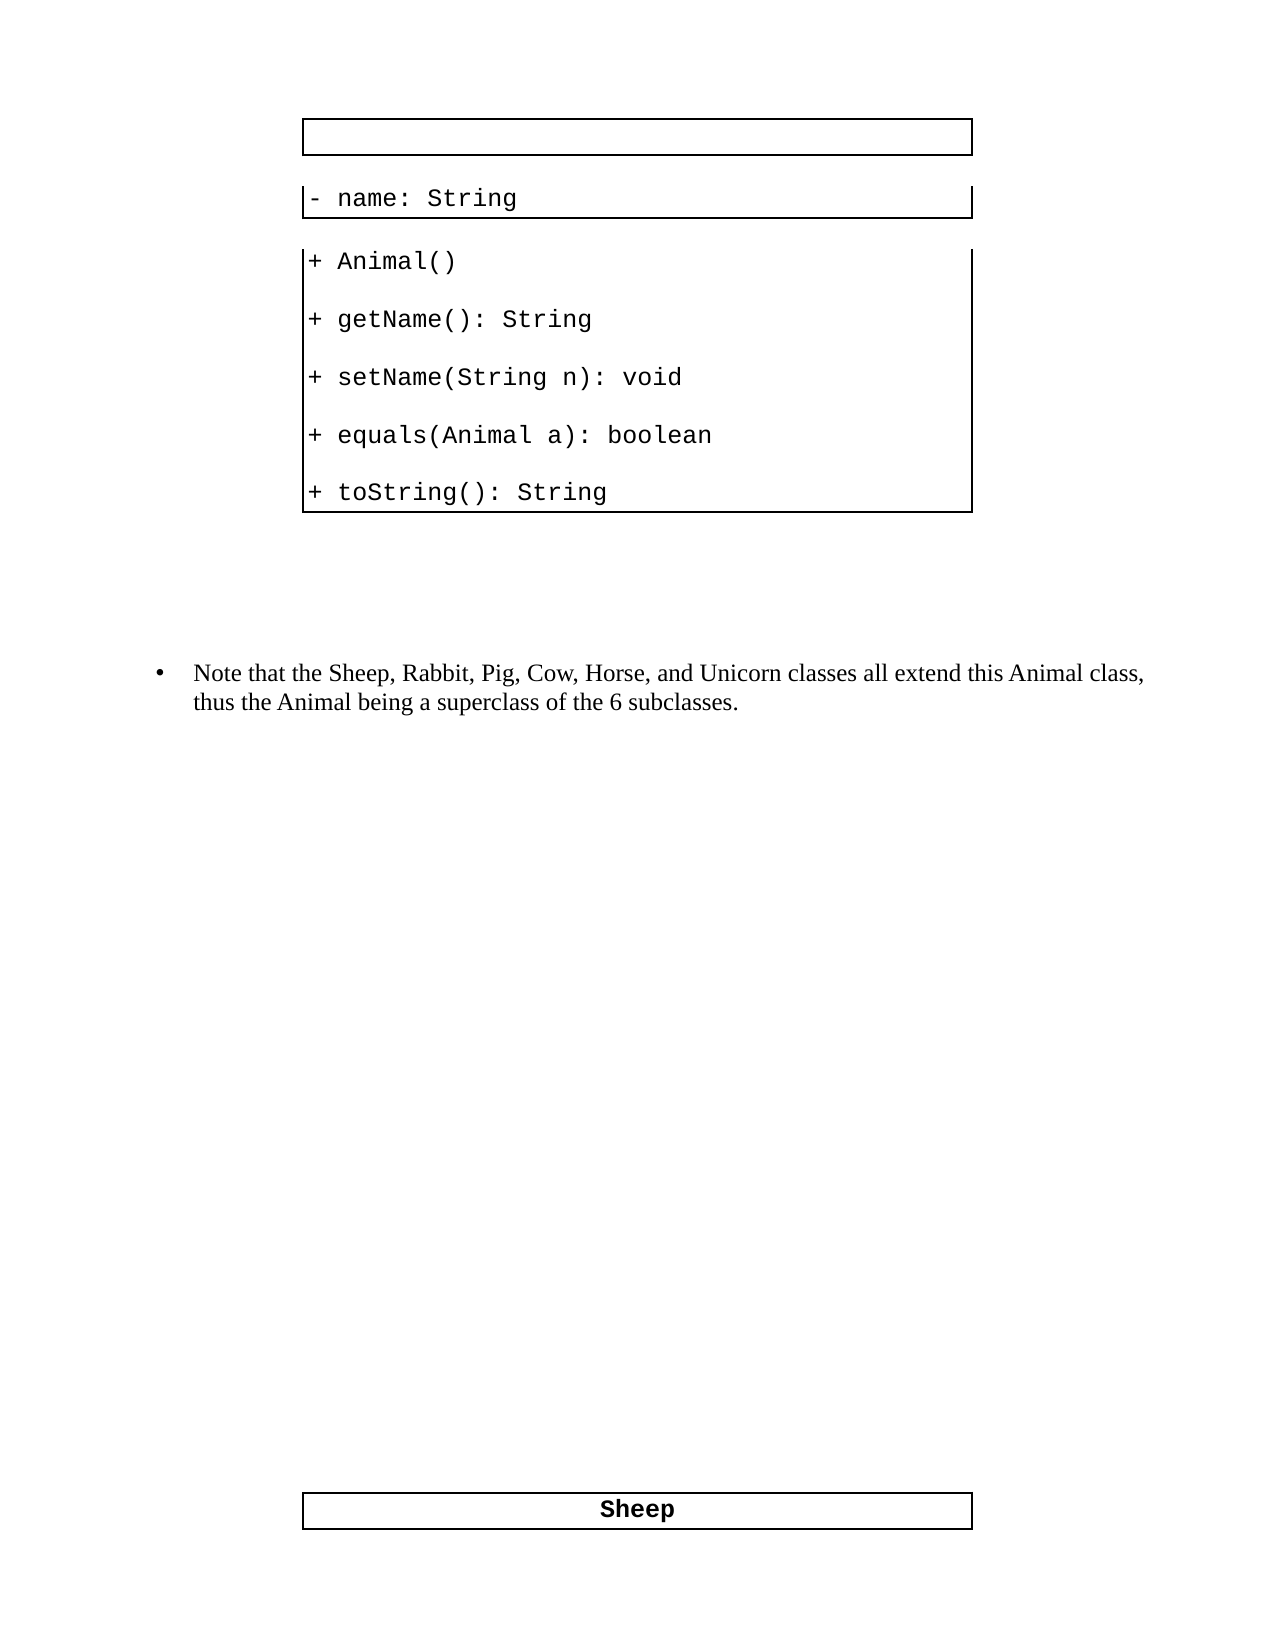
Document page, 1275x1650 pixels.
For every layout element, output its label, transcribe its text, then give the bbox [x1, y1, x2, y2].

list Note that the Sheep, Rabbit, Pig, Cow, Horse, and Unicorn classes all extend this Animal class, thus the Animal being a superclass of the 6 subclasses. [156, 658, 1157, 715]
table_cell [302, 513, 973, 543]
table_header Sheep [304, 1494, 971, 1528]
table_cell + Animal() + getName(): String + setName(String n): void + equals(Animal a): boolean + toString(): String [304, 249, 971, 511]
table_header [304, 120, 971, 154]
table_cell [302, 219, 973, 249]
table_header [302, 156, 973, 186]
table_cell - name: String [304, 186, 971, 217]
